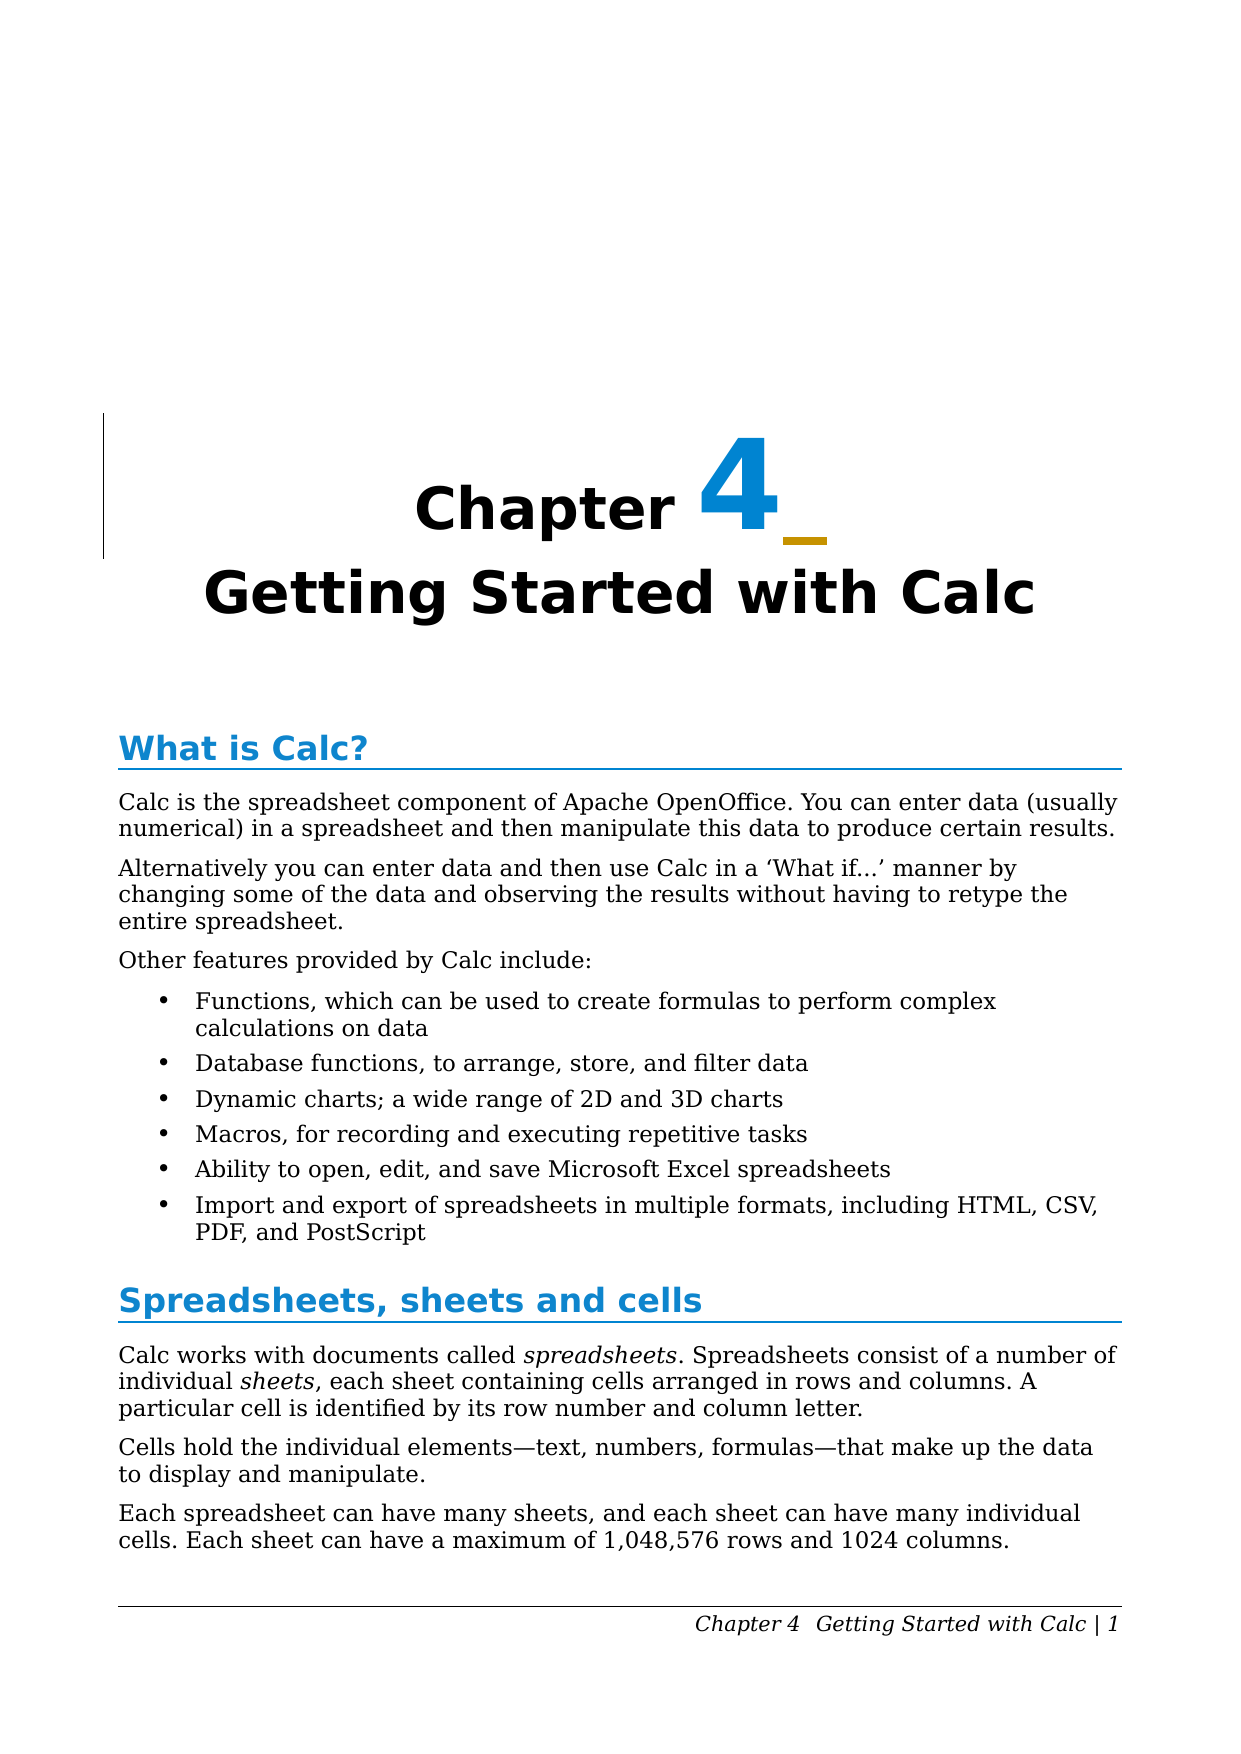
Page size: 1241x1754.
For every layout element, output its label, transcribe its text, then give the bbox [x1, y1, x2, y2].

list Macros, for recording and executing repetitive tasks [156, 1119, 1122, 1148]
text Other features provided by Calc include: [118, 947, 1122, 974]
text Each spreadsheet can have many sheets, and each sheet can have many individual cells. Each sheet can have a maximum of 1,048,576 rows and 1024 columns. [118, 1500, 1122, 1553]
list Import and export of spreadsheets in multiple formats, including HTML, CSV, PDF, and PostScript [156, 1190, 1122, 1246]
text Cells hold the individual elements—text, numbers, formulas—that make up the data to display and manipulate. [118, 1434, 1122, 1488]
text Calc is the spreadsheet component of Apache OpenOffice. You can enter data (usually numerical) in a spreadsheet and then manipulate this data to produce certain results. [118, 789, 1122, 842]
list Functions, which can be used to create formulas to perform complex calculations on data [156, 986, 1122, 1042]
list Database functions, to arrange, store, and filter data [156, 1048, 1122, 1078]
text Calc works with documents called spreadsheets. Spreadsheets consist of a number of individual sheets, each sheet containing cells arranged in rows and columns. A particular cell is identified by its row number and column letter. [118, 1342, 1122, 1422]
subtitle What is Calc? [118, 729, 1122, 768]
subtitle Spreadsheets, sheets and cells [118, 1282, 1122, 1321]
list Ability to open, edit, and save Microsoft Excel spreadsheets [156, 1155, 1122, 1184]
text Alternatively you can enter data and then use Calc in a ‘What if...’ manner by changing some of the data and observing the results without having to retype the entire spreadsheet. [118, 855, 1122, 935]
subtitle Chapter 4 Getting Started with Calc [118, 413, 1122, 627]
list Dynamic charts; a wide range of 2D and 3D charts [156, 1084, 1122, 1113]
